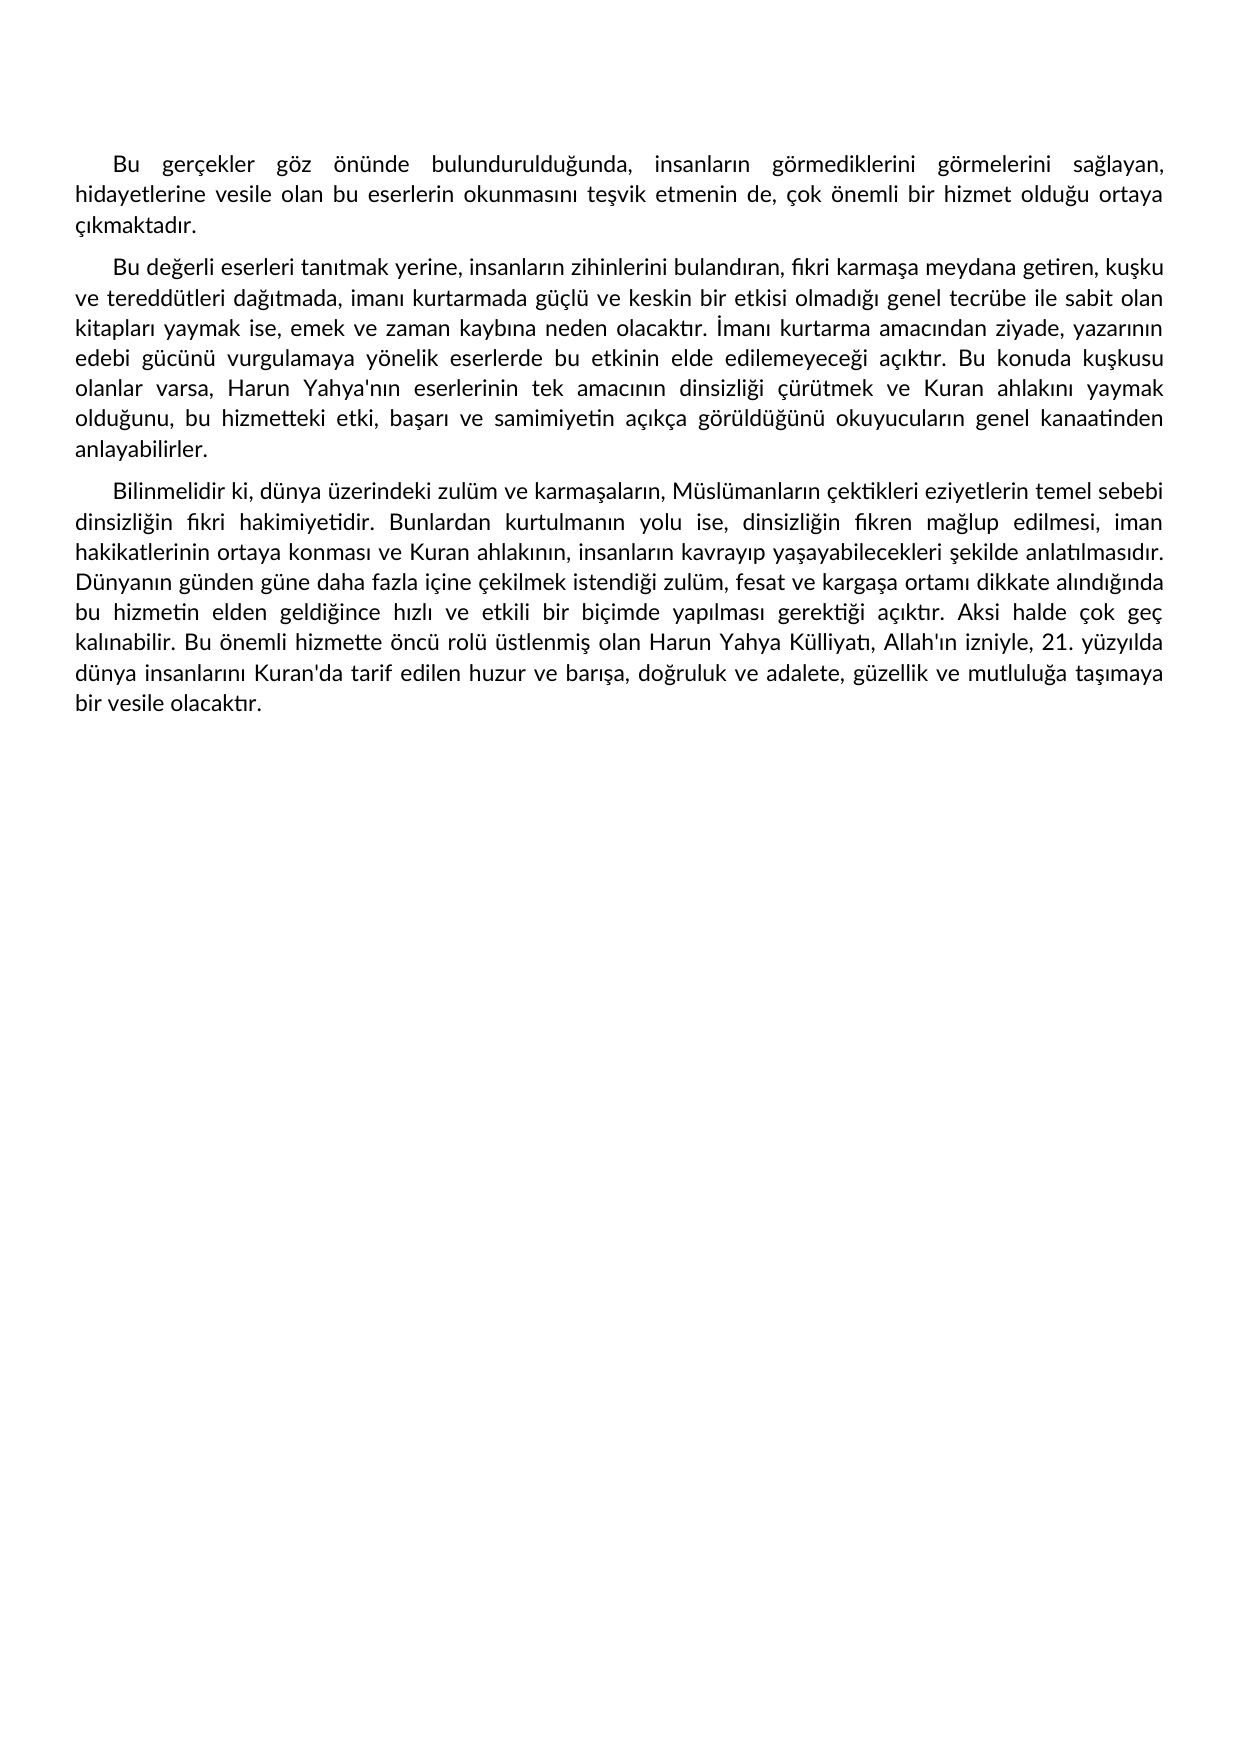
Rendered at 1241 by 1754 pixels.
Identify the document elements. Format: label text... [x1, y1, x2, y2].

text Bu gerçekler göz önünde bulundurulduğunda, insanların görmediklerini görmelerini sağlayan, hidayetlerine vesile olan bu eserlerin okunmasını teşvik etmenin de, çok önemli bir hizmet olduğu ortaya çıkmaktadır. [75, 150, 1165, 238]
text Bu değerli eserleri tanıtmak yerine, insanların zihinlerini bulandıran, fikri karmaşa meydana getiren, kuşku ve tereddütleri dağıtmada, imanı kurtarmada güçlü ve keskin bir etkisi olmadığı genel tecrübe ile sabit olan kitapları yaymak ise, emek ve zaman kaybına neden olacaktır. İmanı kurtarma amacından ziyade, yazarının edebi gücünü vurgulamaya yönelik eserlerde bu etkinin elde edilemeyeceği açıktır. Bu konuda kuşkusu olanlar varsa, Harun Yahya'nın eserlerinin tek amacının dinsizliği çürütmek ve Kuran ahlakını yaymak olduğunu, bu hizmetteki etki, başarı ve samimiyetin açıkça görüldüğünü okuyucuların genel kanaatinden anlayabilirler. [75, 253, 1165, 462]
text Bilinmelidir ki, dünya üzerindeki zulüm ve karmaşaların, Müslümanların çektikleri eziyetlerin temel sebebi dinsizliğin fikri hakimiyetidir. Bunlardan kurtulmanın yolu ise, dinsizliğin fikren mağlup edilmesi, iman hakikatlerinin ortaya konması ve Kuran ahlakının, insanların kavrayıp yaşayabilecekleri şekilde anlatılmasıdır. Dünyanın günden güne daha fazla içine çekilmek istendiği zulüm, fesat ve kargaşa ortamı dikkate alındığında bu hizmetin elden geldiğince hızlı ve etkili bir biçimde yapılması gerektiği açıktır. Aksi halde çok geç kalınabilir. Bu önemli hizmette öncü rolü üstlenmiş olan Harun Yahya Külliyatı, Allah'ın izniyle, 21. yüzyılda dünya insanlarını Kuran'da tarif edilen huzur ve barışa, doğruluk ve adalete, güzellik ve mutluluğa taşımaya bir vesile olacaktır. [75, 477, 1165, 716]
